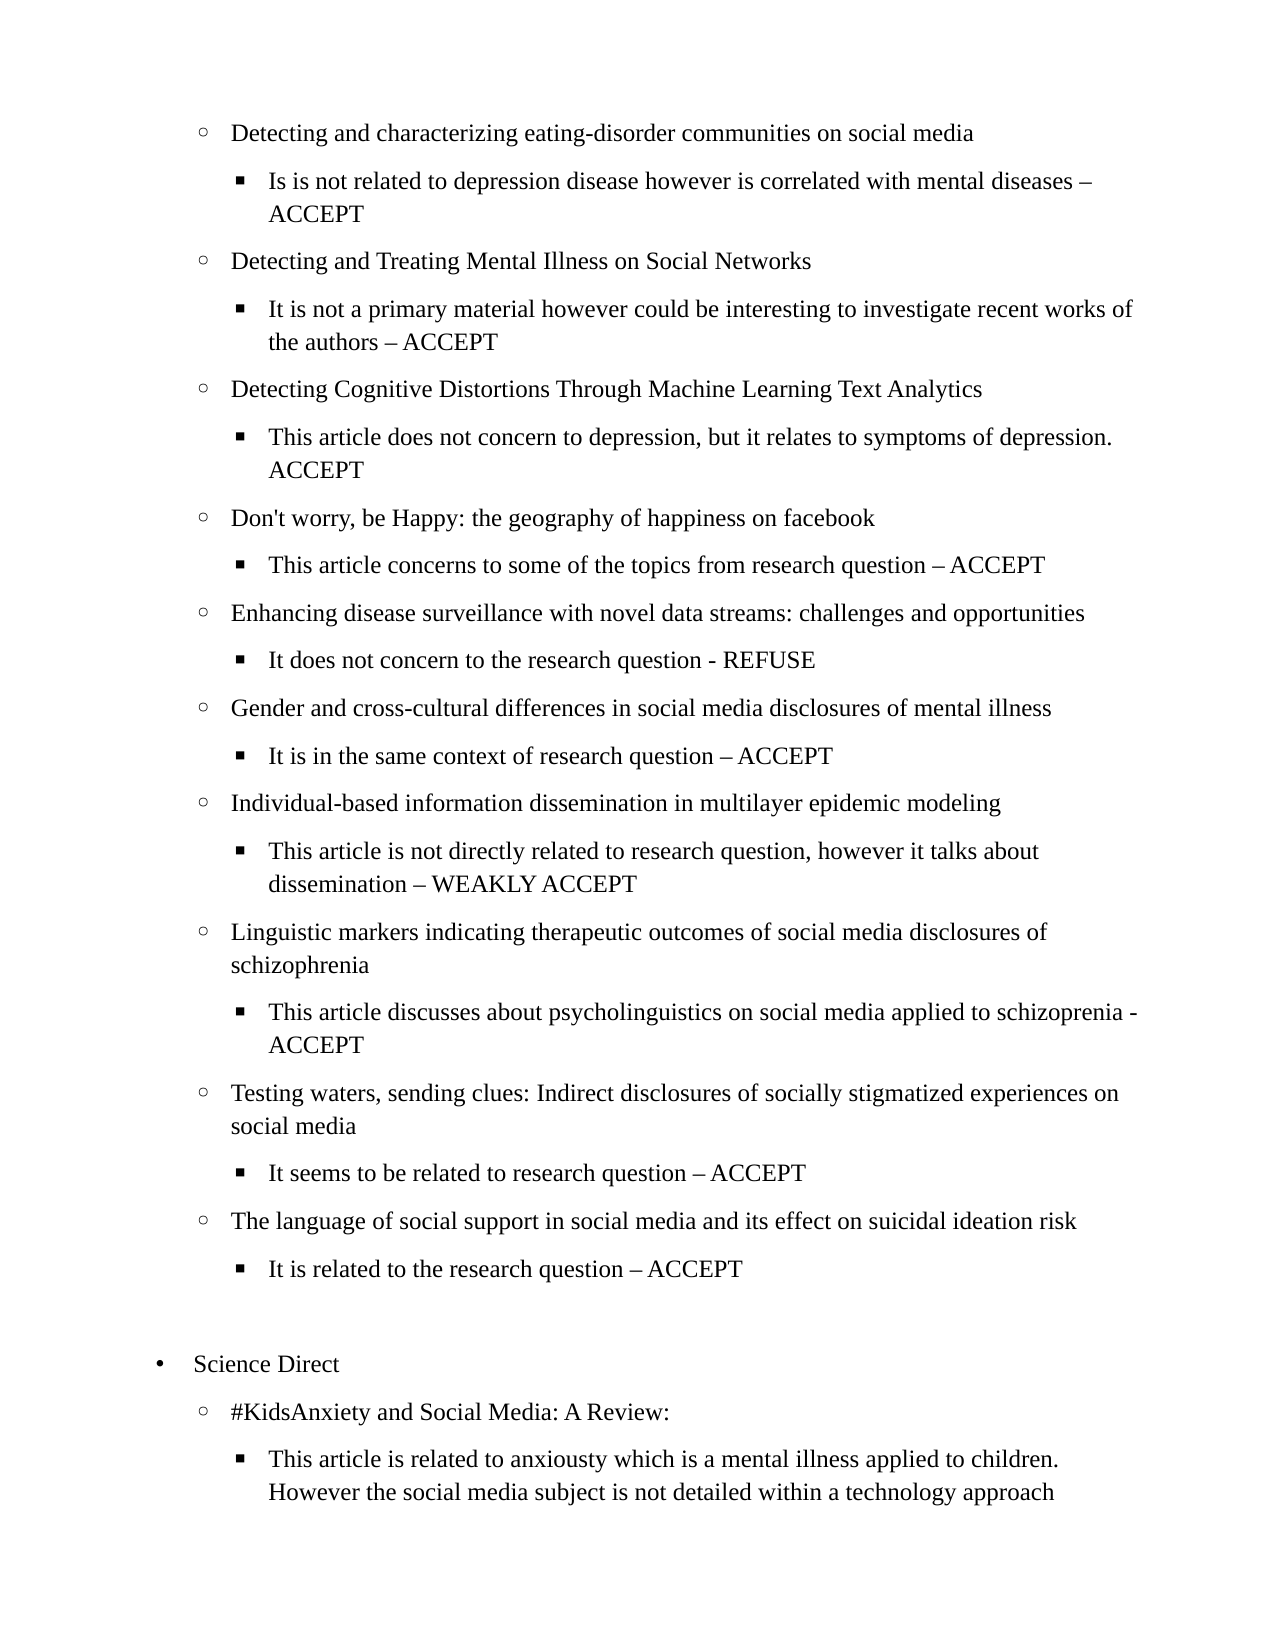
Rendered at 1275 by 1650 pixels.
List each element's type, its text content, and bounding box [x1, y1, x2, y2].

list #KidsAnxiety and Social Media: A Review: [193, 1397, 1157, 1425]
list Don't worry, be Happy: the geography of happiness on facebook [193, 503, 1157, 532]
list Individual-based information dissemination in multilayer epidemic modeling [193, 788, 1157, 817]
list This article is not directly related to research question, however it talks about dissemination – WEAKLY ACCEPT [231, 836, 1157, 898]
list This article discusses about psycholinguistics on social media applied to schizoprenia - ACCEPT [231, 997, 1157, 1059]
list This article concerns to some of the topics from research question – ACCEPT [231, 550, 1157, 579]
list It does not concern to the research question - REFUSE [231, 646, 1157, 674]
list Linguistic markers indicating therapeutic outcomes of social media disclosures of schizophrenia [193, 917, 1157, 978]
list It is related to the research question – ACCEPT [231, 1254, 1157, 1282]
list Science Direct [156, 1349, 1157, 1378]
list Gender and cross-cultural differences in social media disclosures of mental illness [193, 693, 1157, 722]
list Enhancing disease surveillance with novel data streams: challenges and opportunities [193, 598, 1157, 627]
list Detecting Cognitive Distortions Through Machine Learning Text Analytics [193, 374, 1157, 403]
list It is in the same context of research question – ACCEPT [231, 741, 1157, 769]
list This article is related to anxiousty which is a mental illness applied to children. However the social media subject is not detailed within a technology approach [231, 1444, 1157, 1506]
list This article does not concern to depression, but it relates to symptoms of depression. ACCEPT [231, 422, 1157, 484]
list Testing waters, sending clues: Indirect disclosures of socially stigmatized experiences on social media [193, 1078, 1157, 1140]
list Detecting and characterizing eating-disorder communities on social media [193, 118, 1157, 147]
list It is not a primary material however could be interesting to investigate recent works of the authors – ACCEPT [231, 294, 1157, 356]
list Is is not related to depression disease however is correlated with mental diseases – ACCEPT [231, 166, 1157, 227]
list Detecting and Treating Mental Illness on Social Networks [193, 246, 1157, 275]
list It seems to be related to research question – ACCEPT [231, 1158, 1157, 1187]
list The language of social support in social media and its effect on suicidal ideation risk [193, 1206, 1157, 1235]
